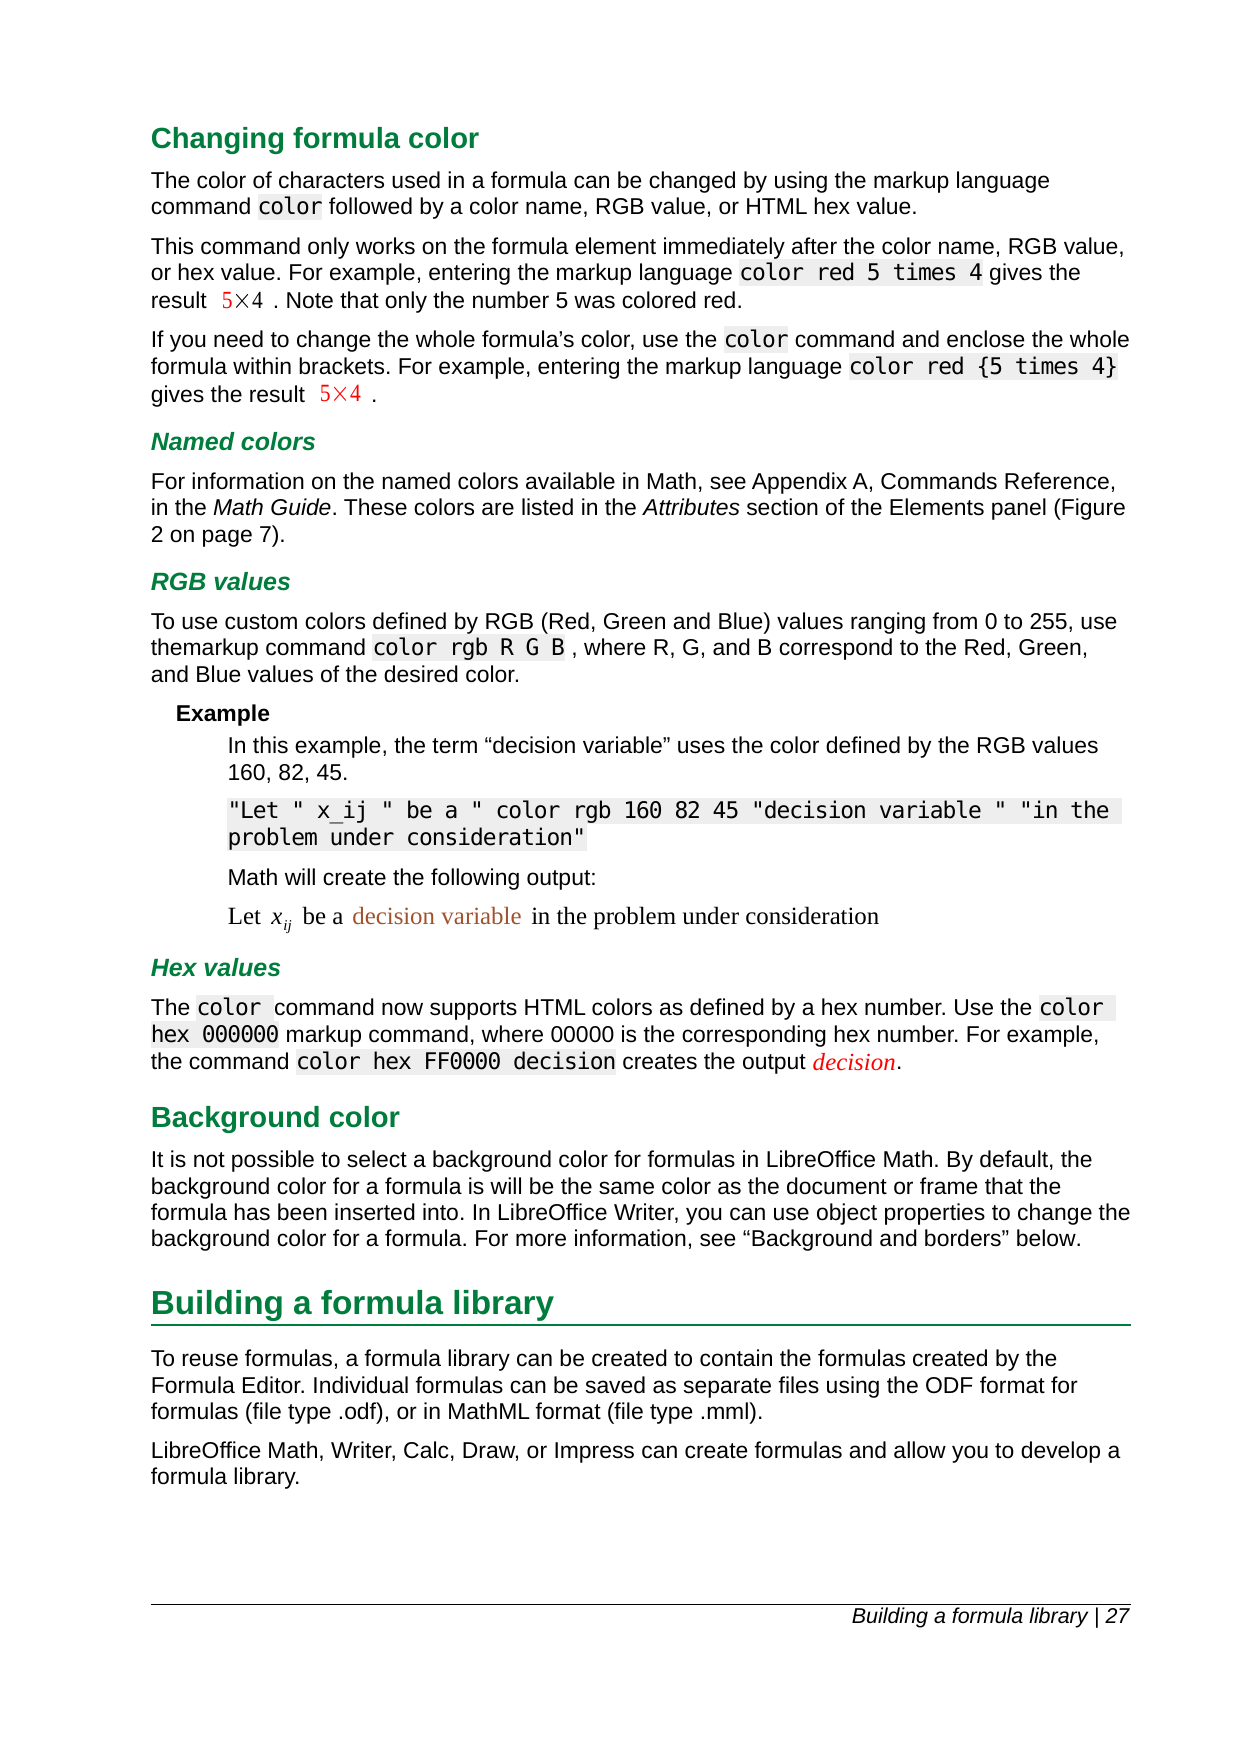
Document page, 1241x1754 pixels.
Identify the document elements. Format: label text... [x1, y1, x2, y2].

text In this example, the term “decision variable” uses the color defined by the RGB values 160, 82, 45. [227, 732, 1131, 785]
list To use custom colors defined by RGB (Red, Green and Blue) values ranging from 0 to 255, use themarkup command color rgb R G B , where R, G, and B correspond to the Red, Green, and Blue values of the desired color. [151, 608, 1131, 687]
text Example [176, 700, 1131, 726]
text The color command now supports HTML colors as defined by a hex number. Use the color hex 000000 markup command, where 00000 is the corresponding hex number. For example, the command color hex FF0000 decision creates the output . [151, 994, 1131, 1076]
text Math will create the following output: [227, 863, 1131, 890]
subtitle Background color [151, 1100, 1131, 1134]
text To reuse formulas, a formula library can be created to contain the formulas created by the Formula Editor. Individual formulas can be saved as separate files using the ODF format for formulas (file type .odf), or in MathML format (file type .mml). [151, 1345, 1131, 1424]
subtitle Named colors [151, 427, 1131, 456]
text If you need to change the whole formula’s color, use the color command and enclose the whole formula within brackets. For example, entering the markup language color red {5 times 4} gives the result . [151, 326, 1131, 407]
text LibreOffice Math, Writer, Calc, Draw, or Impress can create formulas and allow you to develop a formula library. [151, 1437, 1131, 1489]
text "Let " x_ij " be a " color rgb 160 82 45 "decision variable " "in the problem under consideration" [587, 798, 1131, 851]
subtitle Changing formula color [151, 121, 1131, 154]
text This command only works on the formula element immediately after the color name, RGB value, or hex value. For example, entering the markup language color red 5 times 4 gives the result . Note that only the number 5 was colored red. [151, 233, 1131, 313]
text It is not possible to select a background color for formulas in LibreOffice Math. By default, the background color for a formula is will be the same color as the document or frame that the formula has been inserted into. In LibreOffice Writer, you can use object properties to change the background color for a formula. For more information, see “Background and borders” below. [151, 1146, 1131, 1252]
text The color of characters used in a formula can be changed by using the markup language command color followed by a color name, RGB value, or HTML hex value. [151, 167, 1131, 220]
text For information on the named colors available in Math, see Appendix A, Commands Reference, in the Math Guide. These colors are listed in the Attributes section of the Elements panel (Figure 2 on page 7). [151, 468, 1131, 547]
subtitle Building a formula library [151, 1283, 1131, 1324]
subtitle Hex values [151, 953, 1131, 982]
subtitle RGB values [151, 567, 1131, 595]
